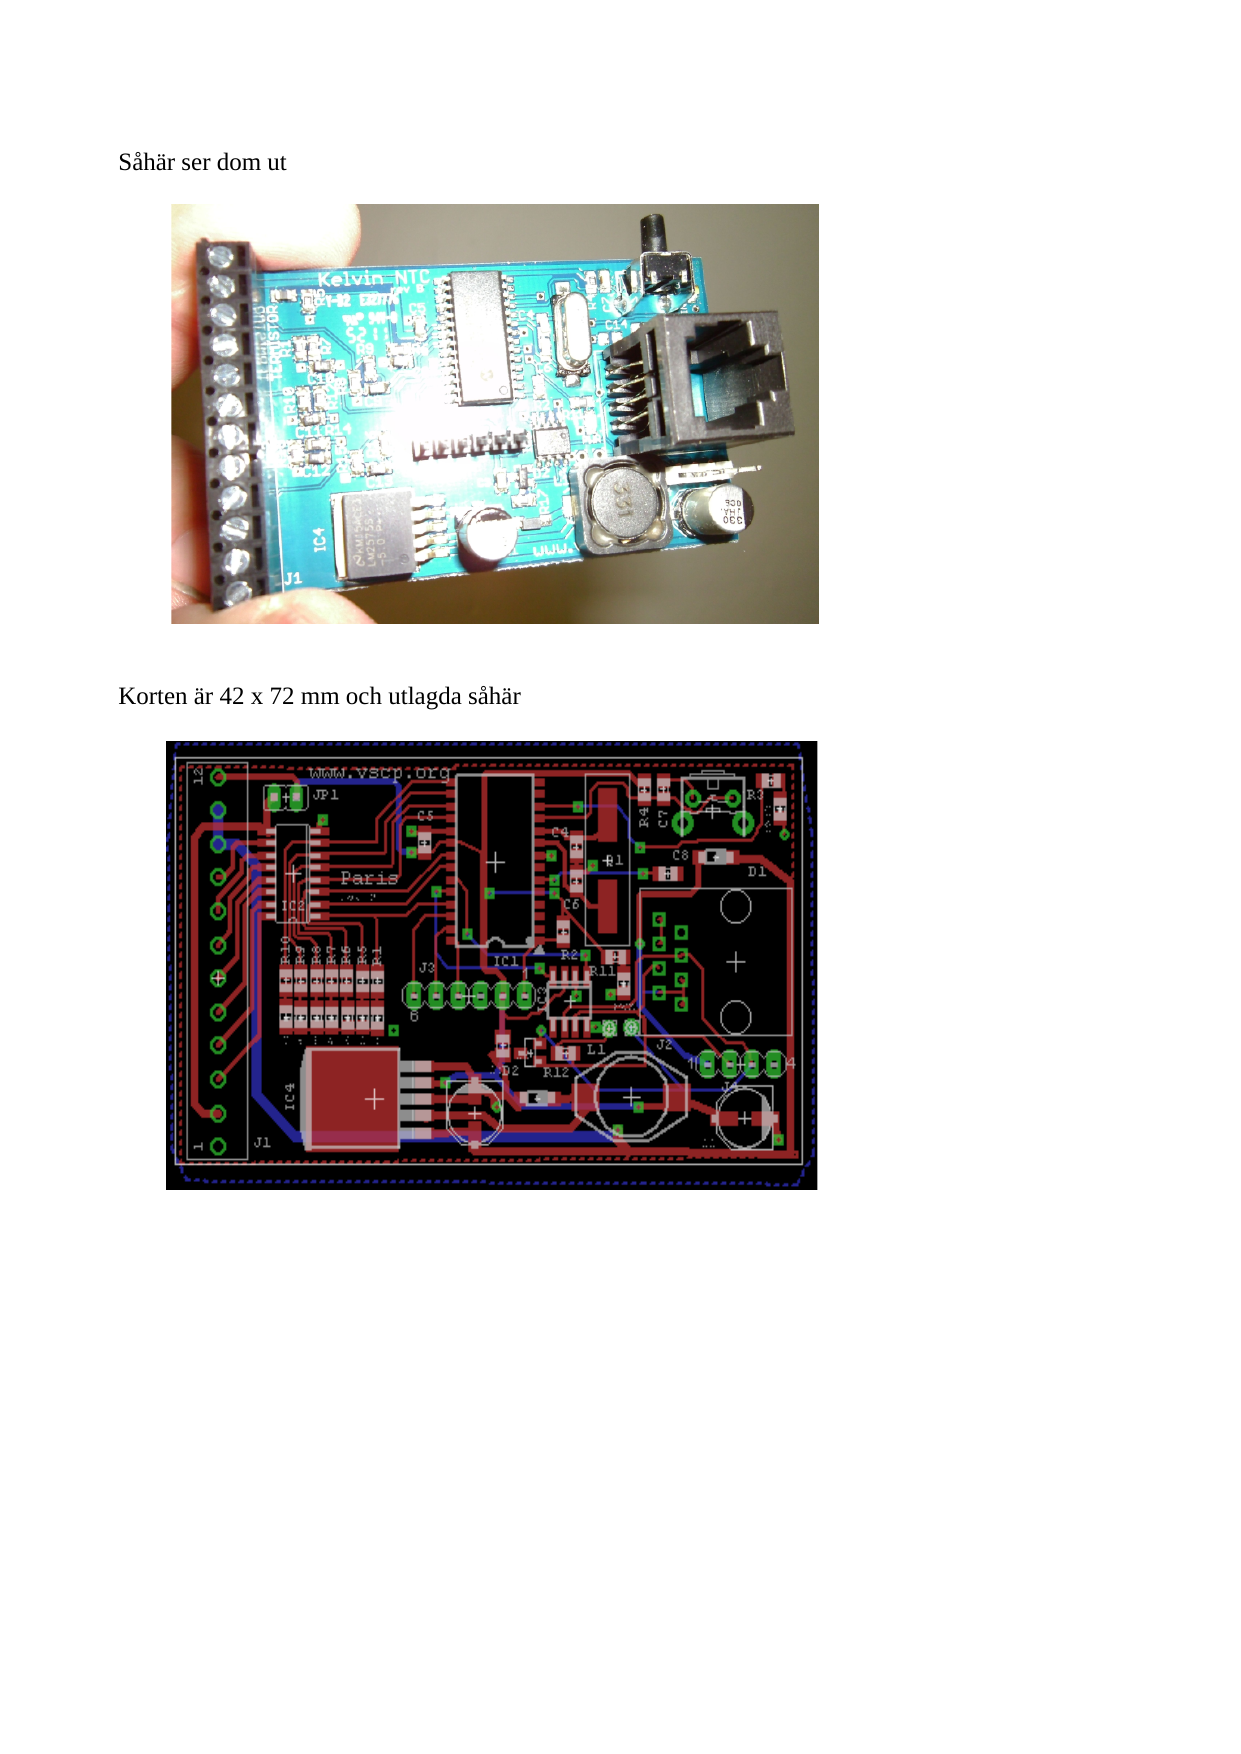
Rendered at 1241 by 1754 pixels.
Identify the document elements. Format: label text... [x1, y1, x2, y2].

text Såhär ser dom ut [118, 147, 1122, 176]
text Korten är 42 x 72 mm och utlagda såhär [118, 681, 1122, 710]
picture [171, 204, 819, 624]
picture [166, 741, 818, 1190]
